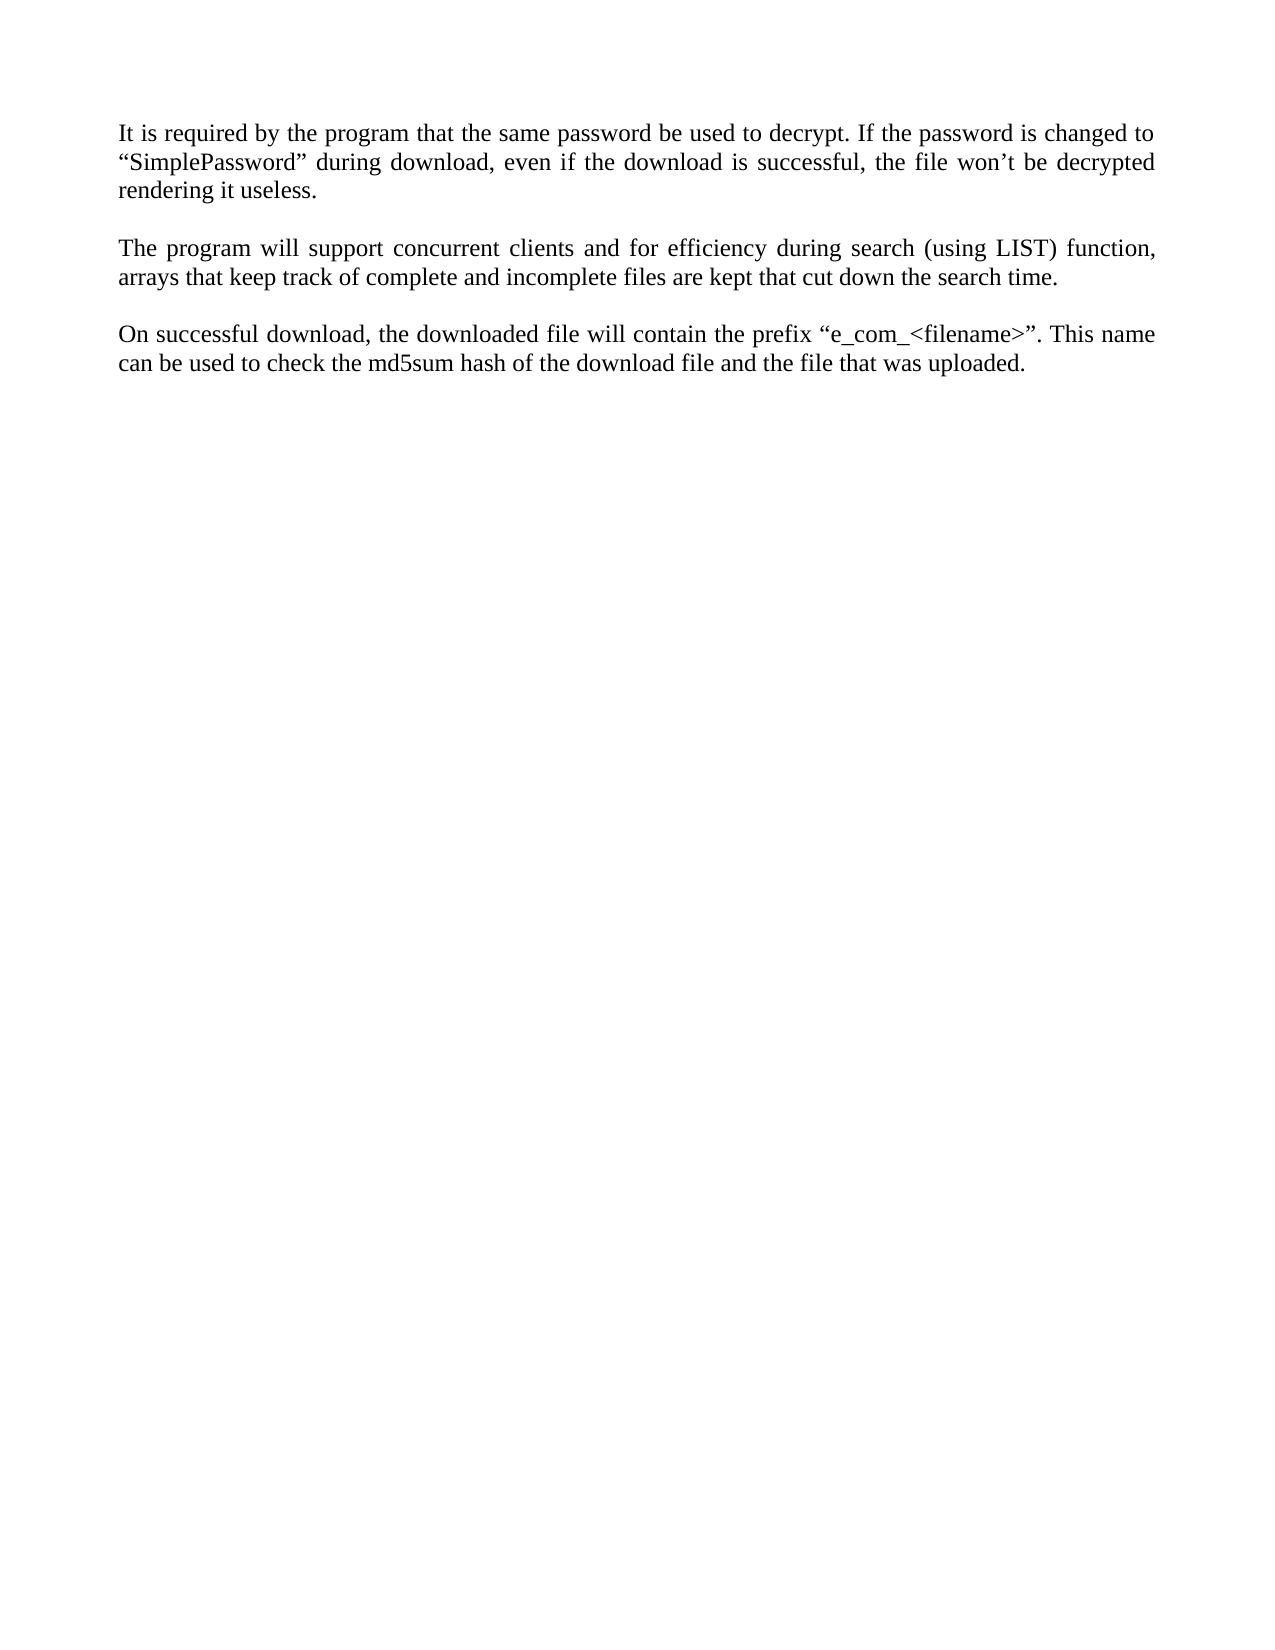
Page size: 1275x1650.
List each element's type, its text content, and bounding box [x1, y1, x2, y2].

text It is required by the program that the same password be used to decrypt. If the password is changed to “SimplePassword” during download, even if the download is successful, the file won’t be decrypted rendering it useless. [118, 118, 1157, 204]
text The program will support concurrent clients and for efficiency during search (using LIST) function, arrays that keep track of complete and incomplete files are kept that cut down the search time. [118, 233, 1157, 291]
text On successful download, the downloaded file will contain the prefix “e_com_<filename>”. This name can be used to check the md5sum hash of the download file and the file that was uploaded. [118, 319, 1157, 377]
